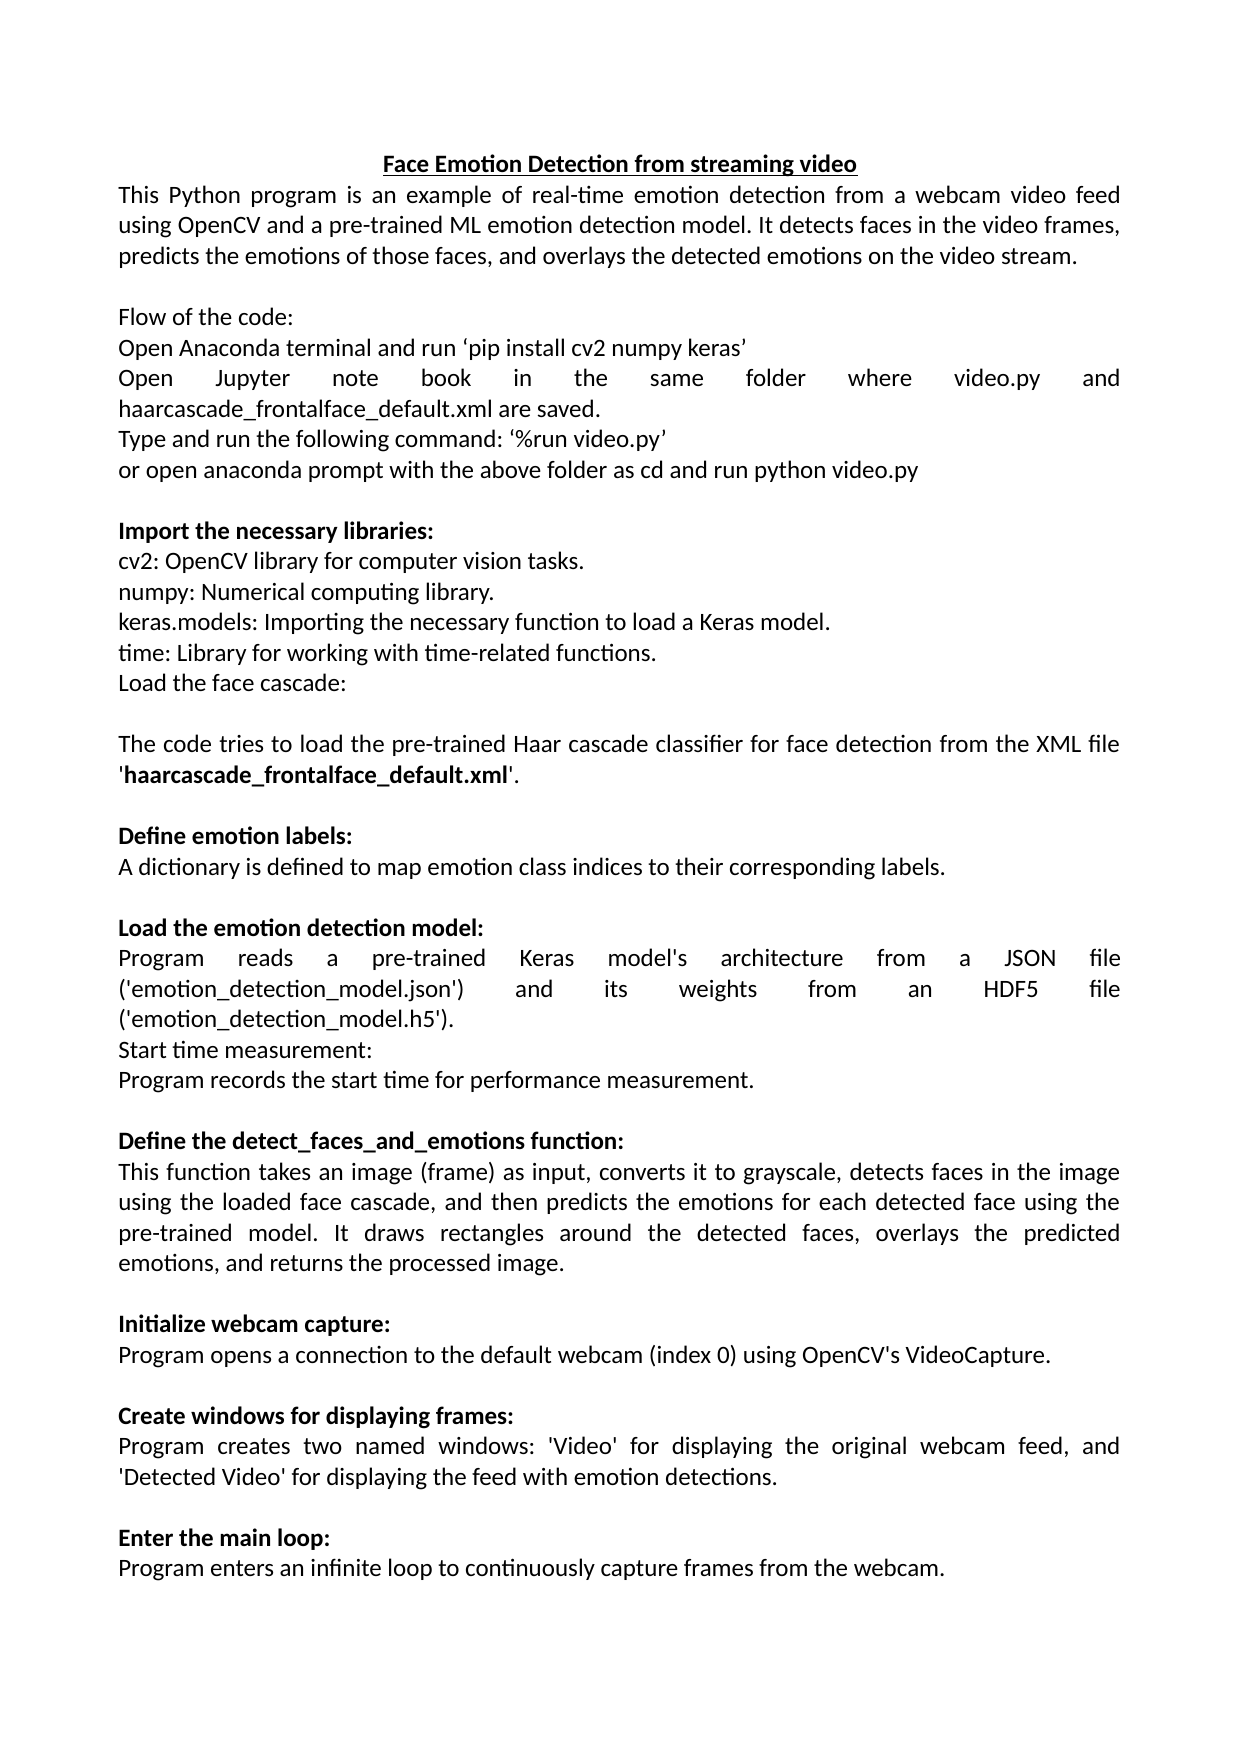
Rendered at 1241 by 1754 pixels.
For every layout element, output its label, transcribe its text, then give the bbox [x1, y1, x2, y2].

text The code tries to load the pre-trained Haar cascade classifier for face detection from the XML file 'haarcascade_frontalface_default.xml'. [118, 728, 1122, 789]
text This function takes an image (frame) as input, converts it to grayscale, detects faces in the image using the loaded face cascade, and then predicts the emotions for each detected face using the pre-trained model. It draws rectangles around the detected faces, overlays the predicted emotions, and returns the processed image. [118, 1156, 1122, 1278]
text Start time measurement: [118, 1034, 1122, 1064]
text Program opens a connection to the default webcam (index 0) using OpenCV's VideoCapture. [118, 1339, 1122, 1369]
text Program records the start time for performance measurement. [118, 1064, 1122, 1095]
text Flow of the code: [118, 301, 1122, 332]
text Program creates two named windows: 'Video' for displaying the original webcam feed, and 'Detected Video' for displaying the feed with emotion detections. [118, 1431, 1122, 1492]
text keras.models: Importing the necessary function to load a Keras model. [118, 606, 1122, 637]
text or open anaconda prompt with the above folder as cd and run python video.py [118, 454, 1122, 484]
text Open Jupyter note book in the same folder where video.py and haarcascade_frontalface_default.xml are saved. [118, 362, 1122, 423]
text Create windows for displaying frames: [118, 1400, 1122, 1431]
text cv2: OpenCV library for computer vision tasks. [118, 545, 1122, 576]
text A dictionary is defined to map emotion class indices to their corresponding labels. [118, 851, 1122, 881]
text numpy: Numerical computing library. [118, 576, 1122, 606]
text Define the detect_faces_and_emotions function: [118, 1125, 1122, 1156]
text Open Anaconda terminal and run ‘pip install cv2 numpy keras’ [118, 332, 1122, 362]
text Load the emotion detection model: [118, 912, 1122, 942]
text Program reads a pre-trained Keras model's architecture from a JSON file ('emotion_detection_model.json') and its weights from an HDF5 file ('emotion_detection_model.h5'). [118, 942, 1122, 1034]
text Program enters an infinite loop to continuously capture frames from the webcam. [118, 1553, 1122, 1583]
text time: Library for working with time-related functions. [118, 637, 1122, 667]
text Type and run the following command: ‘%run video.py’ [118, 423, 1122, 454]
text This Python program is an example of real-time emotion detection from a webcam video feed using OpenCV and a pre-trained ML emotion detection model. It detects faces in the video frames, predicts the emotions of those faces, and overlays the detected emotions on the video stream. [118, 179, 1122, 271]
text Face Emotion Detection from streaming video [118, 149, 1122, 179]
text Initialize webcam capture: [118, 1308, 1122, 1339]
text Define emotion labels: [118, 820, 1122, 851]
text Import the necessary libraries: [118, 515, 1122, 545]
text Load the face cascade: [118, 667, 1122, 698]
text Enter the main loop: [118, 1522, 1122, 1553]
